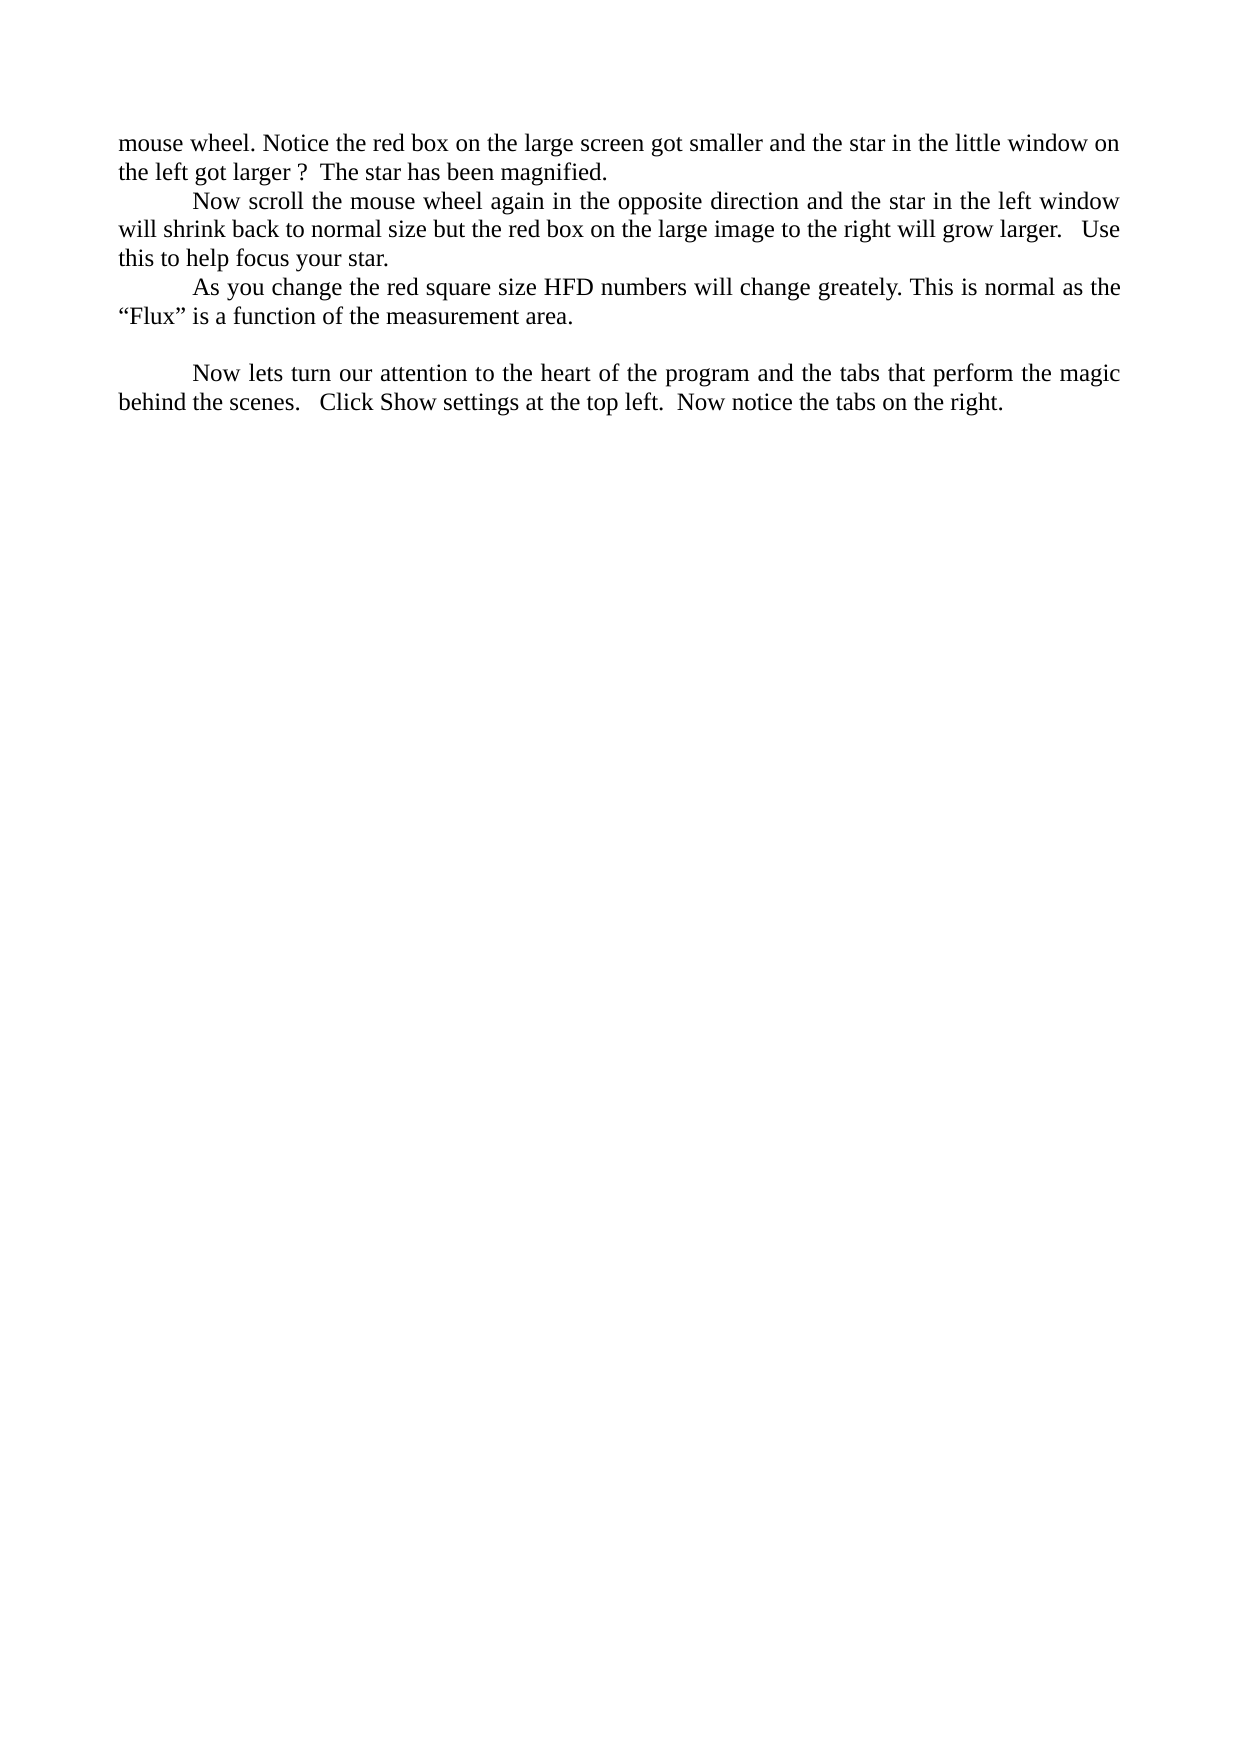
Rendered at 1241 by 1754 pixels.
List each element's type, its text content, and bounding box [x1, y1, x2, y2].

text As you change the red square size HFD numbers will change greately. This is normal as the “Flux” is a function of the measurement area. [118, 272, 1122, 329]
text Now scroll the mouse wheel again in the opposite direction and the star in the left window will shrink back to normal size but the red box on the large image to the right will grow larger. Use this to help focus your star. [118, 186, 1122, 272]
text mouse wheel. Notice the red box on the large screen got smaller and the star in the little window on the left got larger ? The star has been magnified. [118, 128, 1122, 186]
text Now lets turn our attention to the heart of the program and the tabs that perform the magic behind the scenes. Click Show settings at the top left. Now notice the tabs on the right. [118, 358, 1122, 416]
